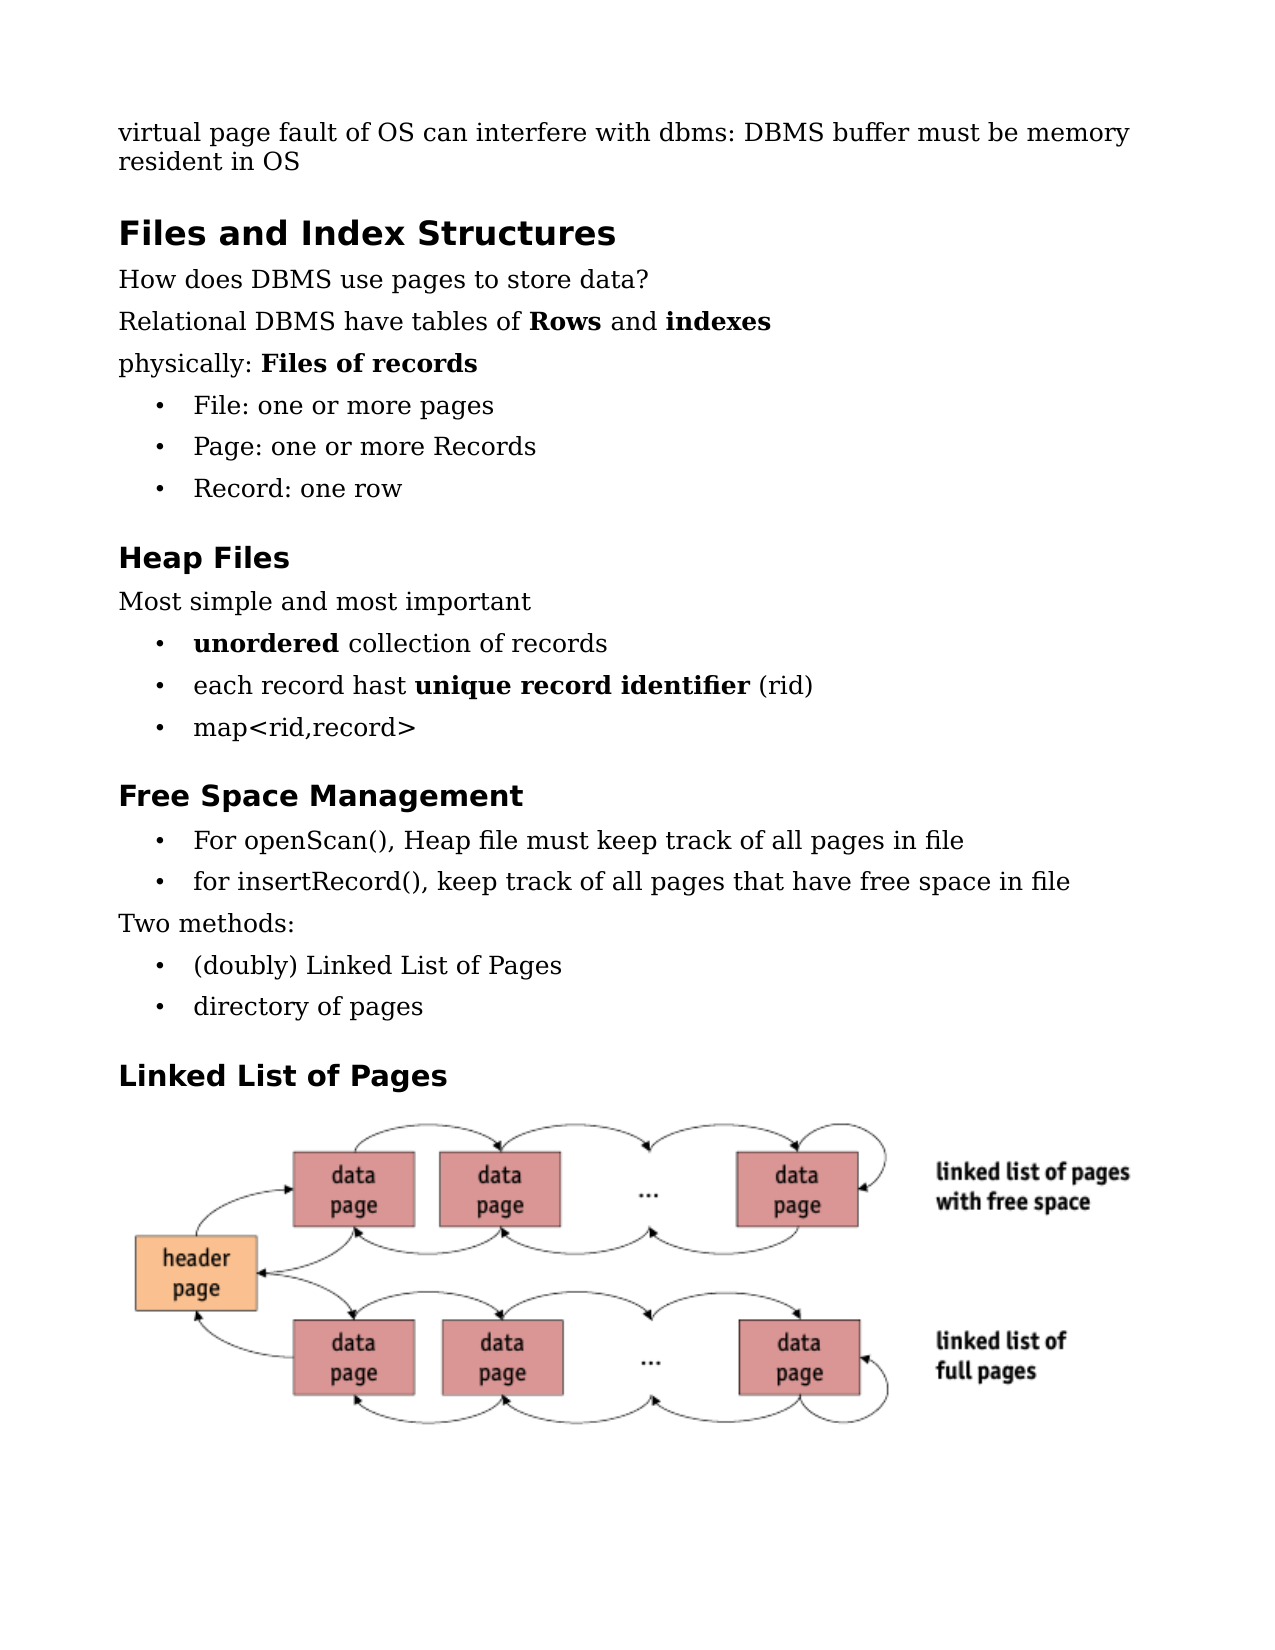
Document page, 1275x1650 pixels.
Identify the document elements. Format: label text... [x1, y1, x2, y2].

list (doubly) Linked List of Pages [156, 951, 1157, 980]
subtitle Files and Index Structures [118, 214, 1157, 253]
list map<rid,record> [156, 713, 1157, 742]
picture [118, 1105, 1157, 1434]
list directory of pages [156, 993, 1157, 1022]
list for insertRecord(), keep track of all pages that have free space in file [156, 868, 1157, 897]
text How does DBMS use pages to store data? [118, 266, 1157, 295]
list File: one or more pages [156, 391, 1157, 420]
text Two methods: [118, 909, 1157, 938]
list For openScan(), Heap file must keep track of all pages in file [156, 826, 1157, 855]
list Page: one or more Records [156, 433, 1157, 462]
list unordered collection of records [156, 629, 1157, 658]
text Relational DBMS have tables of Rows and indexes [118, 307, 1157, 337]
subtitle Heap Files [118, 541, 1157, 575]
text Most simple and most important [118, 587, 1157, 617]
text virtual page fault of OS can interfere with dbms: DBMS buffer must be memory resident in OS [118, 118, 1157, 176]
text physically: Files of records [118, 349, 1157, 378]
subtitle Linked List of Pages [118, 1059, 1157, 1093]
subtitle Free Space Management [118, 779, 1157, 813]
list Record: one row [156, 474, 1157, 503]
list each record hast unique record identifier (rid) [156, 671, 1157, 700]
